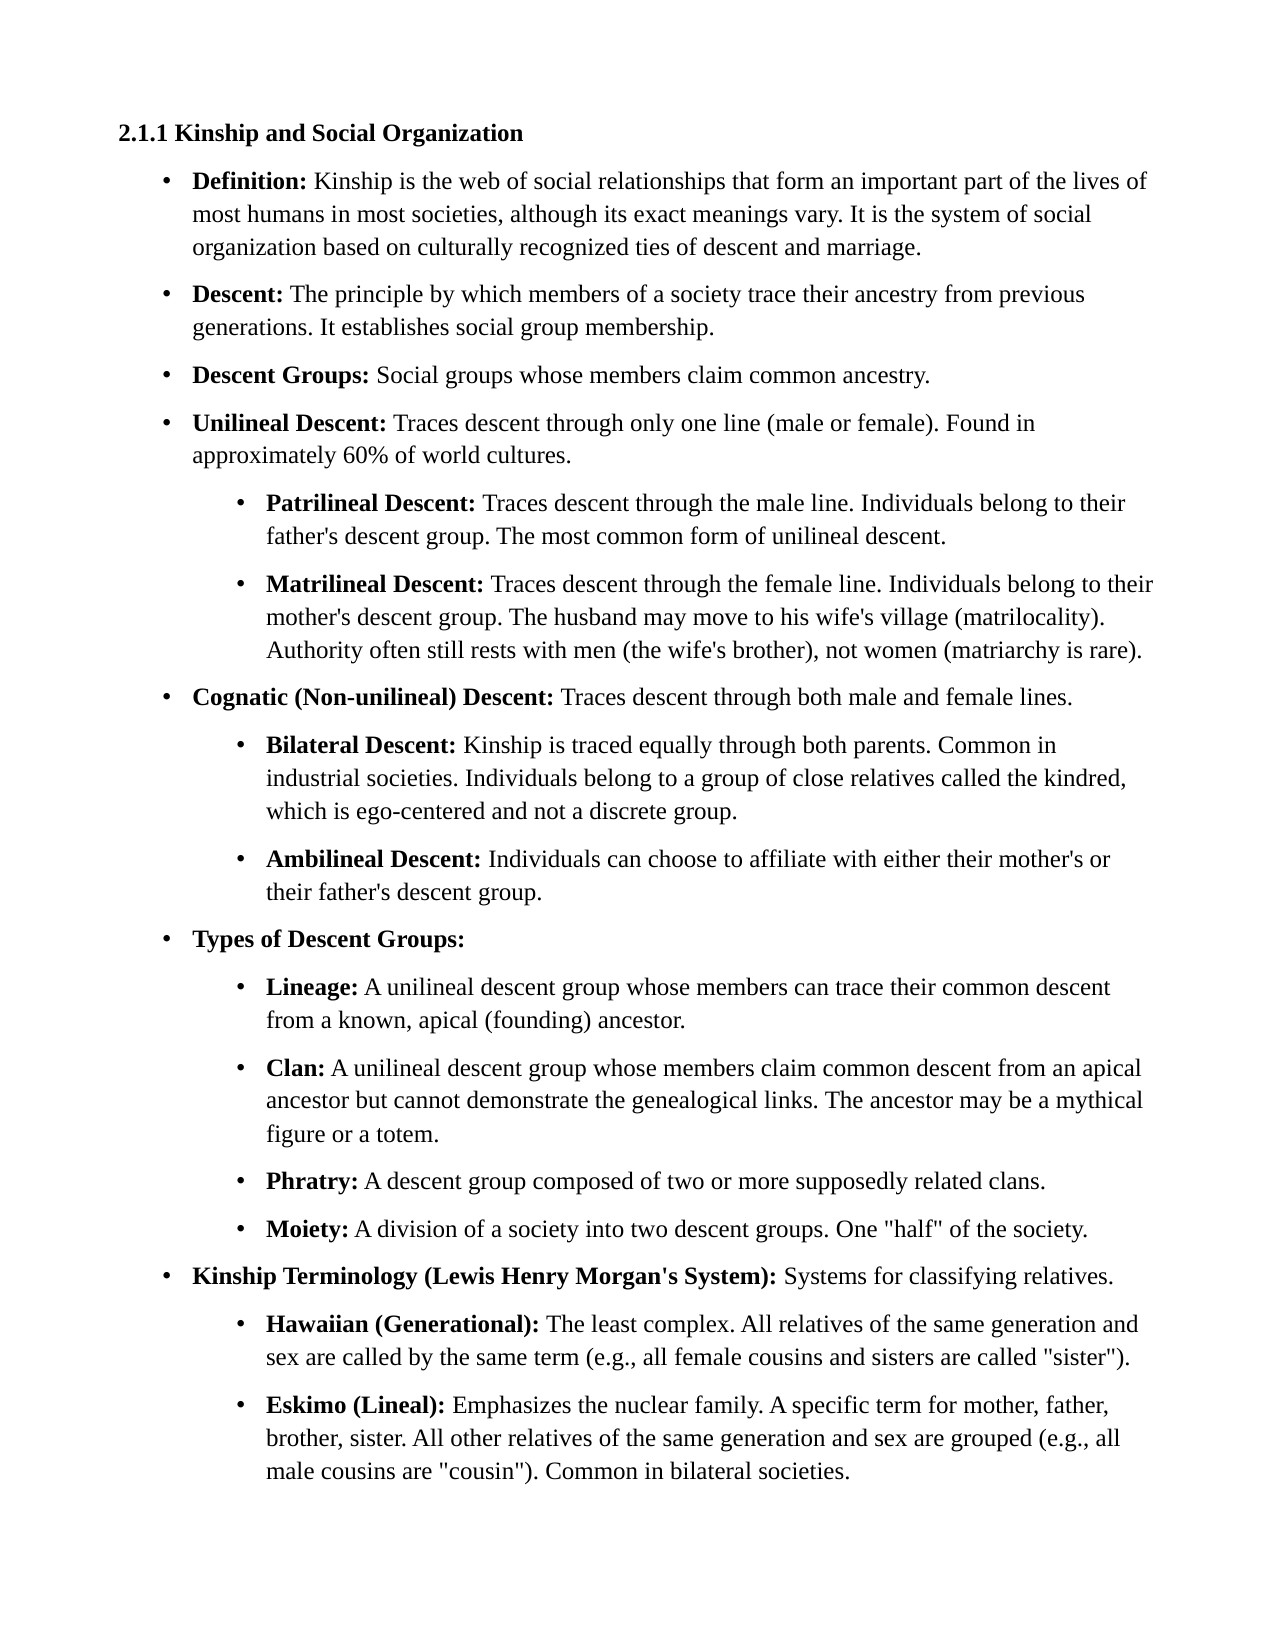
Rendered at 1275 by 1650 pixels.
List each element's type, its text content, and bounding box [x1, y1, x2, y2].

list Lineage: A unilineal descent group whose members can trace their common descent from a known, apical (founding) ancestor. [236, 972, 1157, 1034]
list Unilineal Descent: Traces descent through only one line (male or female). Found in approximately 60% of world cultures. [162, 408, 1157, 469]
list Bilateral Descent: Kinship is traced equally through both parents. Common in industrial societies. Individuals belong to a group of close relatives called the kindred, which is ego-centered and not a discrete group. [236, 730, 1157, 825]
list Cognatic (Non-unilineal) Descent: Traces descent through both male and female lines. [162, 682, 1157, 711]
list Patrilineal Descent: Traces descent through the male line. Individuals belong to their father's descent group. The most common form of unilineal descent. [236, 488, 1157, 550]
list Definition: Kinship is the web of social relationships that form an important part of the lives of most humans in most societies, although its exact meanings vary. It is the system of social organization based on culturally recognized ties of descent and marriage. [162, 166, 1157, 261]
list Ambilineal Descent: Individuals can choose to affiliate with either their mother's or their father's descent group. [236, 844, 1157, 906]
list Descent: The principle by which members of a society trace their ancestry from previous generations. It establishes social group membership. [162, 279, 1157, 341]
list Matrilineal Descent: Traces descent through the female line. Individuals belong to their mother's descent group. The husband may move to his wife's village (matrilocality). Authority often still rests with men (the wife's brother), not women (matriarchy is rare). [236, 569, 1157, 664]
list Moiety: A division of a society into two descent groups. One "half" of the society. [236, 1214, 1157, 1243]
list Kinship Terminology (Lewis Henry Morgan's System): Systems for classifying relatives. [162, 1261, 1157, 1290]
list Eskimo (Lineal): Emphasizes the nuclear family. A specific term for mother, father, brother, sister. All other relatives of the same generation and sex are grouped (e.g., all male cousins are "cousin"). Common in bilateral societies. [236, 1390, 1157, 1484]
list Hawaiian (Generational): The least complex. All relatives of the same generation and sex are called by the same term (e.g., all female cousins and sisters are called "sister"). [236, 1309, 1157, 1371]
list Descent Groups: Social groups whose members claim common ancestry. [162, 360, 1157, 389]
list Phratry: A descent group composed of two or more supposedly related clans. [236, 1166, 1157, 1195]
list Clan: A unilineal descent group whose members claim common descent from an apical ancestor but cannot demonstrate the genealogical links. The ancestor may be a mythical figure or a totem. [236, 1053, 1157, 1147]
list Types of Descent Groups: [162, 924, 1157, 953]
text 2.1.1 Kinship and Social Organization [118, 118, 1157, 147]
